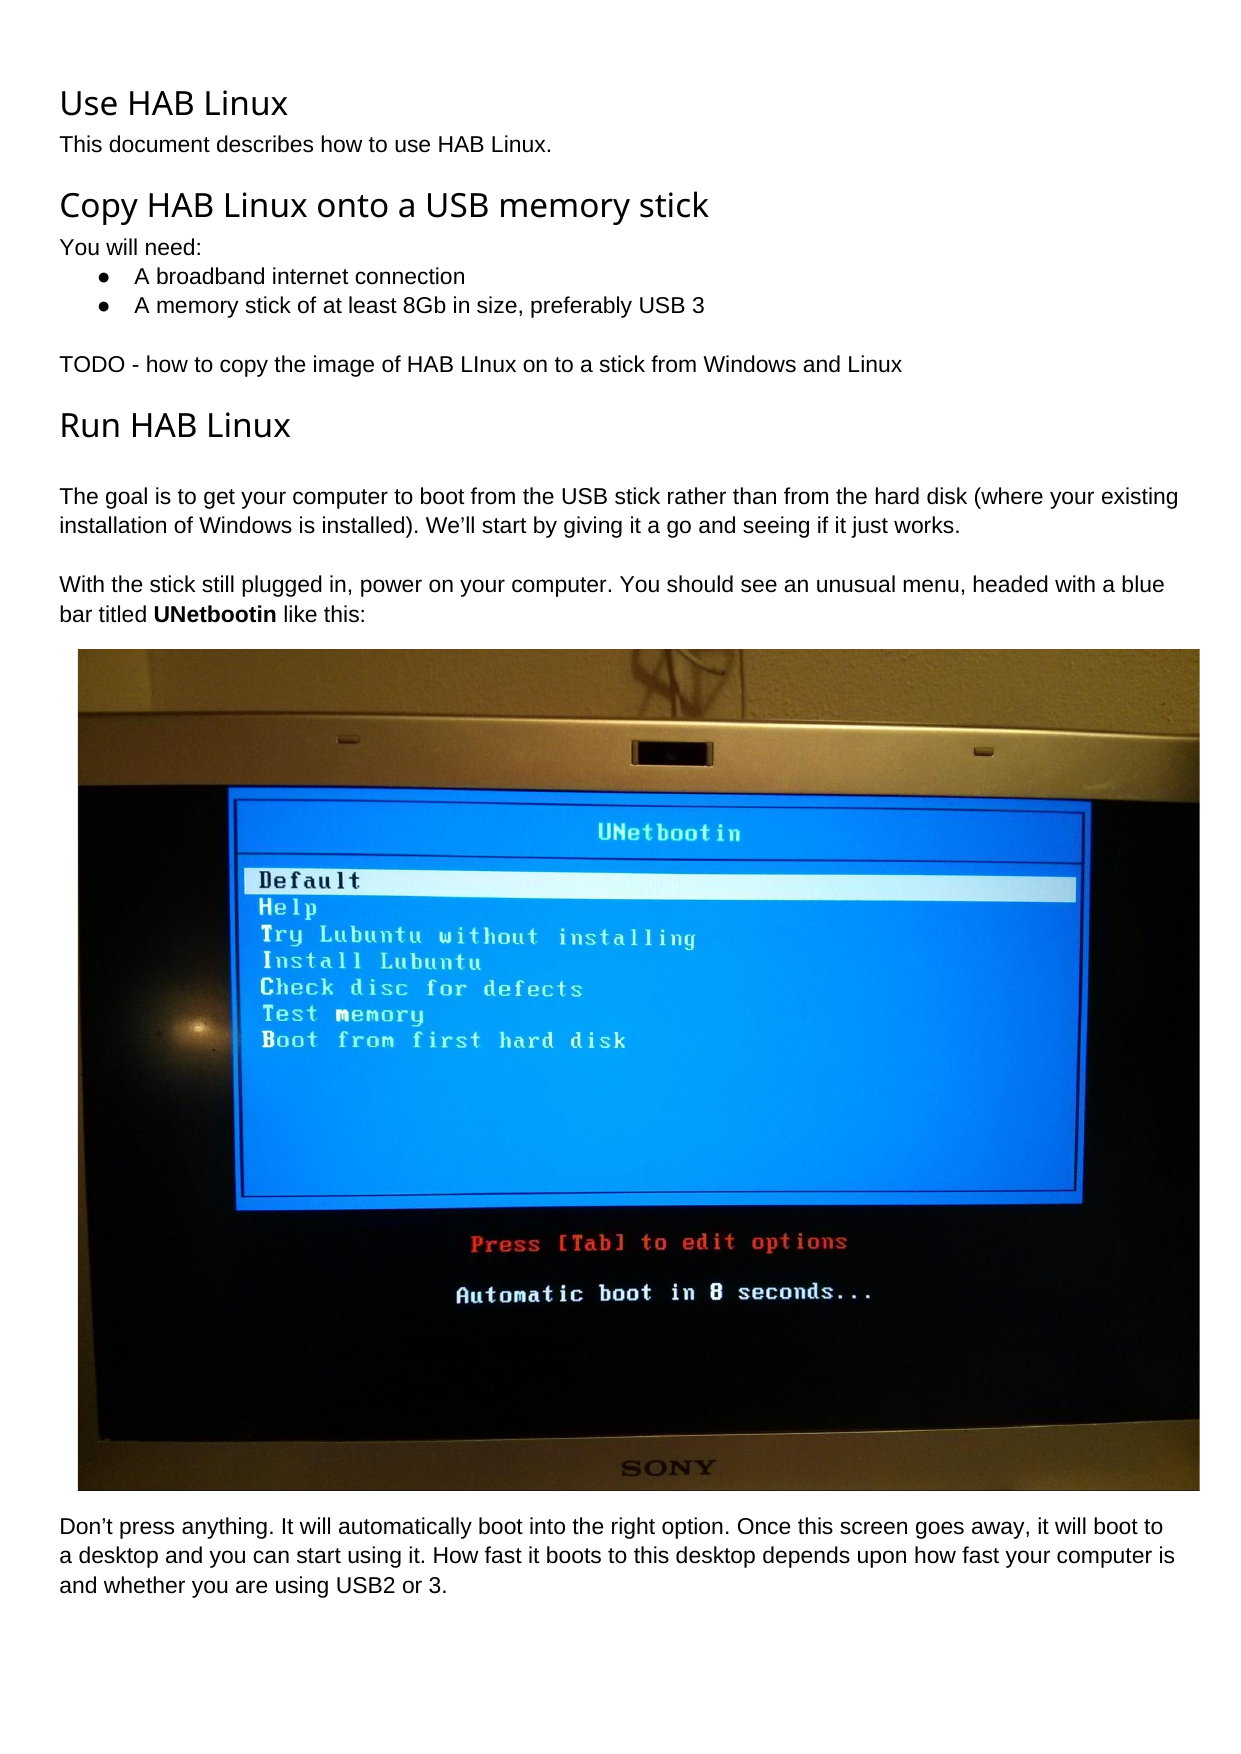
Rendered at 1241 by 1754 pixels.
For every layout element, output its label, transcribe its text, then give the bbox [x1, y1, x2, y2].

list A broadband internet connection [97, 264, 1181, 289]
picture [77, 649, 1200, 1491]
list A memory stick of at least 8Gb in size, preferably USB 3 [97, 293, 1181, 319]
text This document describes how to use HAB Linux. [59, 132, 1181, 158]
subtitle Use HAB Linux [59, 80, 1181, 125]
text With the stick still plugged in, power on your computer. You should see an unusual menu, headed with a blue bar titled UNetbootin like this: [59, 572, 1181, 627]
text You will need: [59, 234, 1181, 260]
subtitle Copy HAB Linux onto a USB memory stick [59, 182, 1181, 228]
subtitle Run HAB Linux [59, 402, 1181, 448]
text Don’t press anything. It will automatically boot into the right option. Once this screen goes away, it will boot to a desktop and you can start using it. How fast it boots to this desktop depends upon how fast your computer is and whether you are using USB2 or 3. [59, 1513, 1181, 1598]
text The goal is to get your computer to boot from the USB stick rather than from the hard disk (where your existing installation of Windows is installed). We’ll start by giving it a go and seeing if it just works. [59, 484, 1181, 539]
text TODO - how to copy the image of HAB LInux on to a stick from Windows and Linux [59, 352, 1181, 378]
